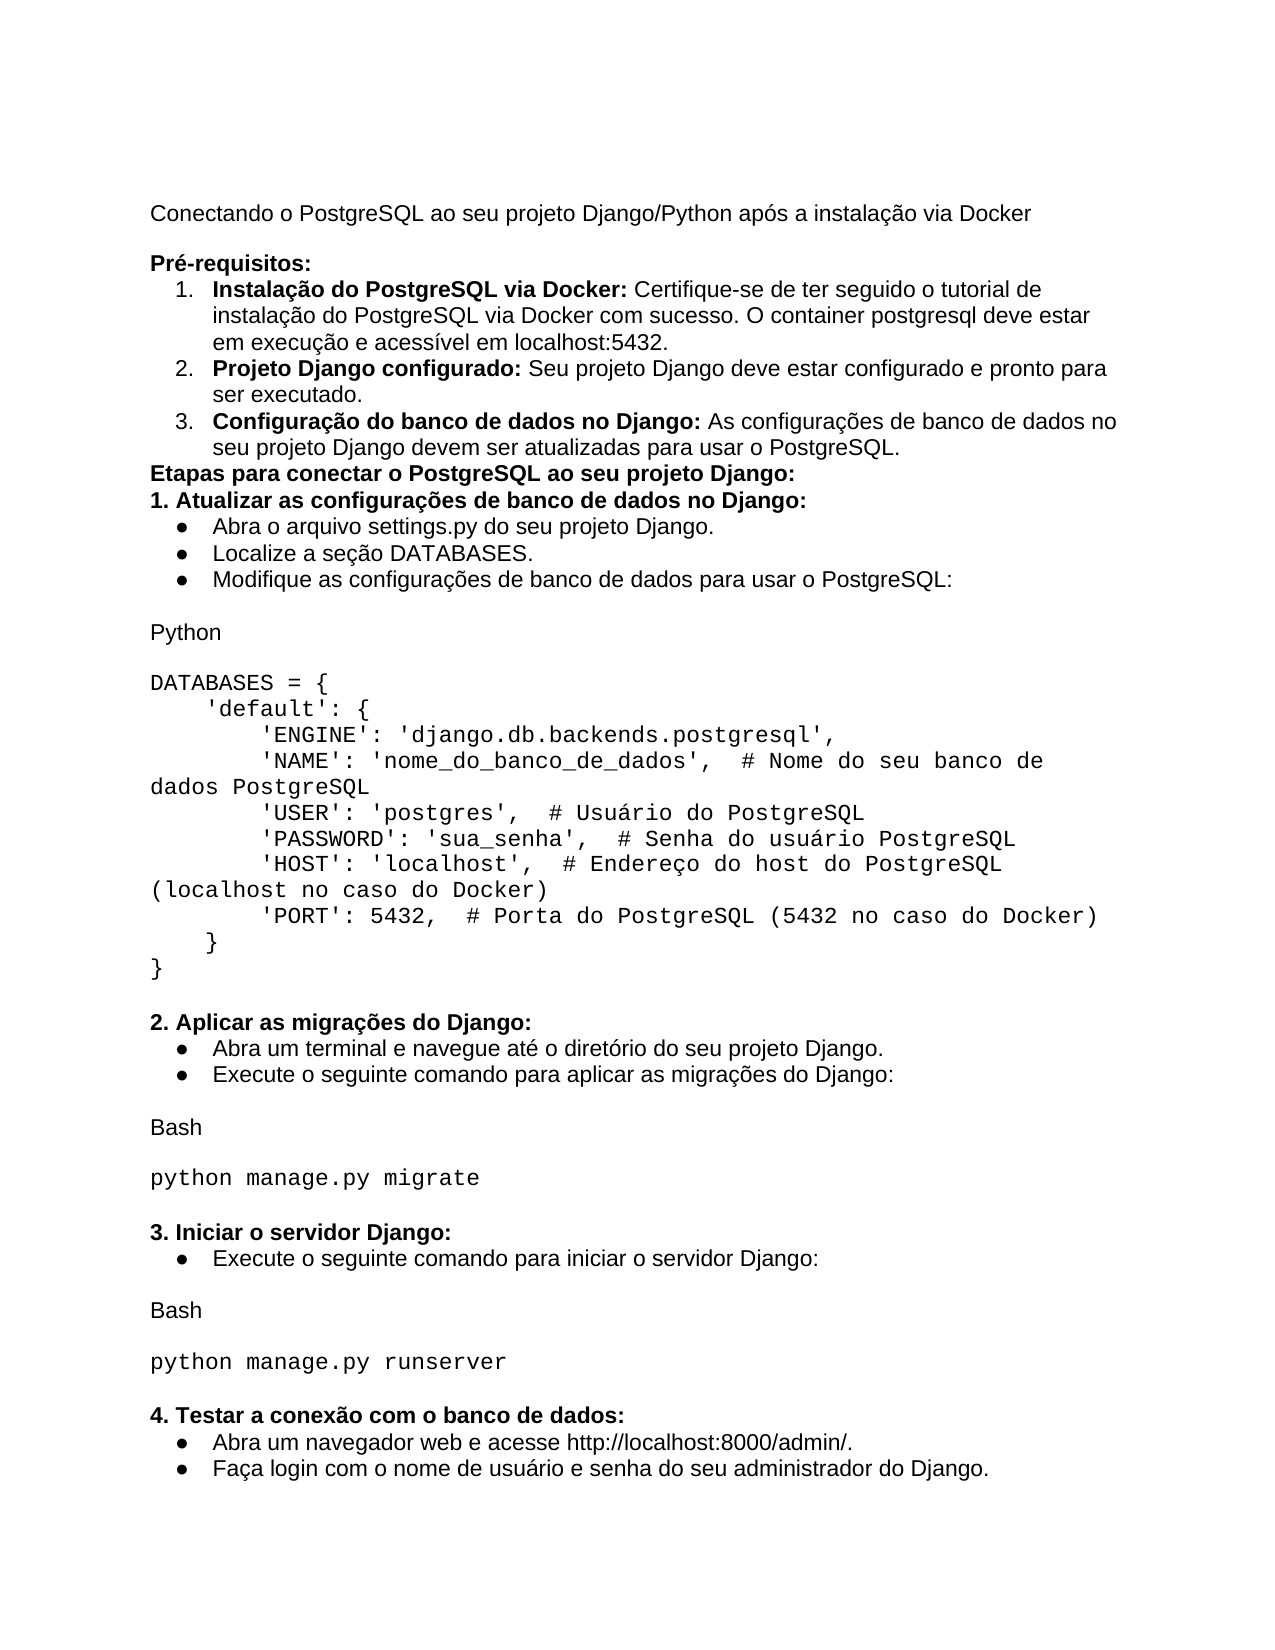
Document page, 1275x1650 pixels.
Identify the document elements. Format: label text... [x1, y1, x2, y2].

text Python [150, 618, 1125, 645]
list Configuração do banco de dados no Django: As configurações de banco de dados no seu projeto Django devem ser atualizadas para usar o PostgreSQL. [175, 408, 1125, 460]
text Conectando o PostgreSQL ao seu projeto Django/Python após a instalação via Docker [150, 200, 1125, 226]
list Abra um navegador web e acesse http://localhost:8000/admin/. [175, 1428, 1125, 1455]
text DATABASES = { 'default': { 'ENGINE': 'django.db.backends.postgresql', 'NAME': 'nome_do_banco_de_dados', # Nome do seu banco de dados PostgreSQL 'USER': 'postgres', # Usuário do PostgreSQL 'PASSWORD': 'sua_senha', # Senha do usuário PostgreSQL 'HOST': 'localhost', # Endereço do host do PostgreSQL (localhost no caso do Docker) 'PORT': 5432, # Porta do PostgreSQL (5432 no caso do Docker) } } [150, 671, 1125, 1008]
text 2. Aplicar as migrações do Django: [150, 1008, 1125, 1035]
text 3. Iniciar o servidor Django: [150, 1218, 1125, 1245]
list Instalação do PostgreSQL via Docker: Certifique-se de ter seguido o tutorial de instalação do PostgreSQL via Docker com sucesso. O container postgresql deve estar em execução e acessível em localhost:5432. [175, 276, 1125, 355]
text 1. Atualizar as configurações de banco de dados no Django: [150, 487, 1125, 513]
text python manage.py runserver [150, 1350, 1125, 1402]
list Execute o seguinte comando para iniciar o servidor Django: [175, 1245, 1125, 1271]
text Bash [150, 1114, 1125, 1140]
text python manage.py migrate [150, 1167, 1125, 1218]
list Projeto Django configurado: Seu projeto Django deve estar configurado e pronto para ser executado. [175, 355, 1125, 408]
text Pré-requisitos: [150, 249, 1125, 276]
list Abra um terminal e navegue até o diretório do seu projeto Django. [175, 1035, 1125, 1061]
list Faça login com o nome de usuário e senha do seu administrador do Django. [175, 1455, 1125, 1481]
text 4. Testar a conexão com o banco de dados: [150, 1402, 1125, 1428]
list Localize a seção DATABASES. [175, 539, 1125, 566]
text Bash [150, 1297, 1125, 1324]
list Modifique as configurações de banco de dados para usar o PostgreSQL: [175, 566, 1125, 592]
list Abra o arquivo settings.py do seu projeto Django. [175, 513, 1125, 539]
text Etapas para conectar o PostgreSQL ao seu projeto Django: [150, 460, 1125, 487]
list Execute o seguinte comando para aplicar as migrações do Django: [175, 1061, 1125, 1087]
